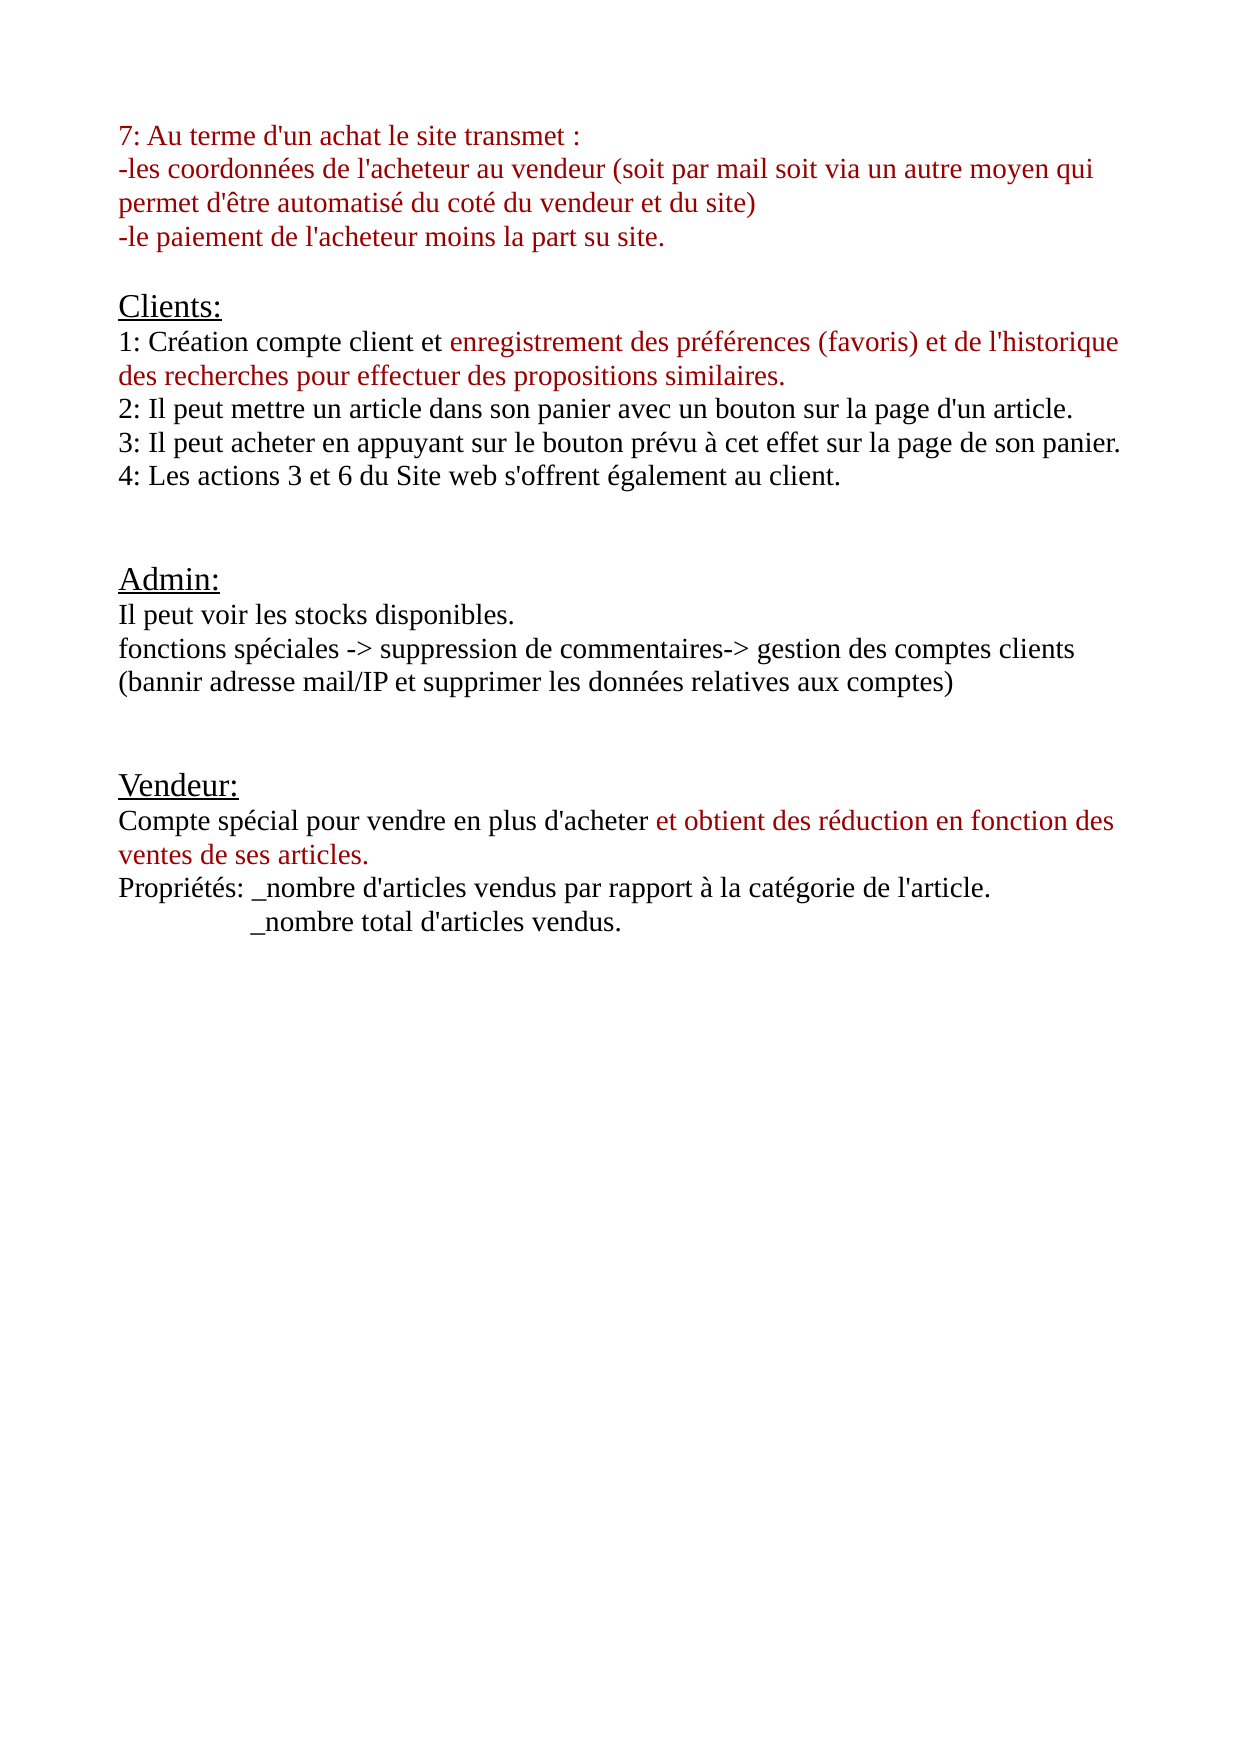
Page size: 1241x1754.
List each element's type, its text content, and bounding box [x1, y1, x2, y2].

text -les coordonnées de l'acheteur au vendeur (soit par mail soit via un autre moyen qui permet d'être automatisé du coté du vendeur et du site) [118, 152, 1122, 219]
text Clients: 1: Création compte client et enregistrement des préférences (favoris) et de l'historique des recherches pour effectuer des propositions similaires. 2: Il peut mettre un article dans son panier avec un bouton sur la page d'un article. 3: Il peut acheter en appuyant sur le bouton prévu à cet effet sur la page de son panier. 4: Les actions 3 et 6 du Site web s'offrent également au client. Admin: Il peut voir les stocks disponibles. fonctions spéciales -> suppression de commentaires-> gestion des comptes clients (bannir adresse mail/IP et supprimer les données relatives aux comptes) Vendeur: Compte spécial pour vendre en plus d'acheter et obtient des réduction en fonction des ventes de ses articles. Propriétés: _nombre d'articles vendus par rapport à la catégorie de l'article. _nombre total d'articles vendus. [118, 252, 1122, 1004]
text 7: Au terme d'un achat le site transmet : [118, 118, 1122, 152]
text -le paiement de l'acheteur moins la part su site. [118, 219, 1122, 252]
